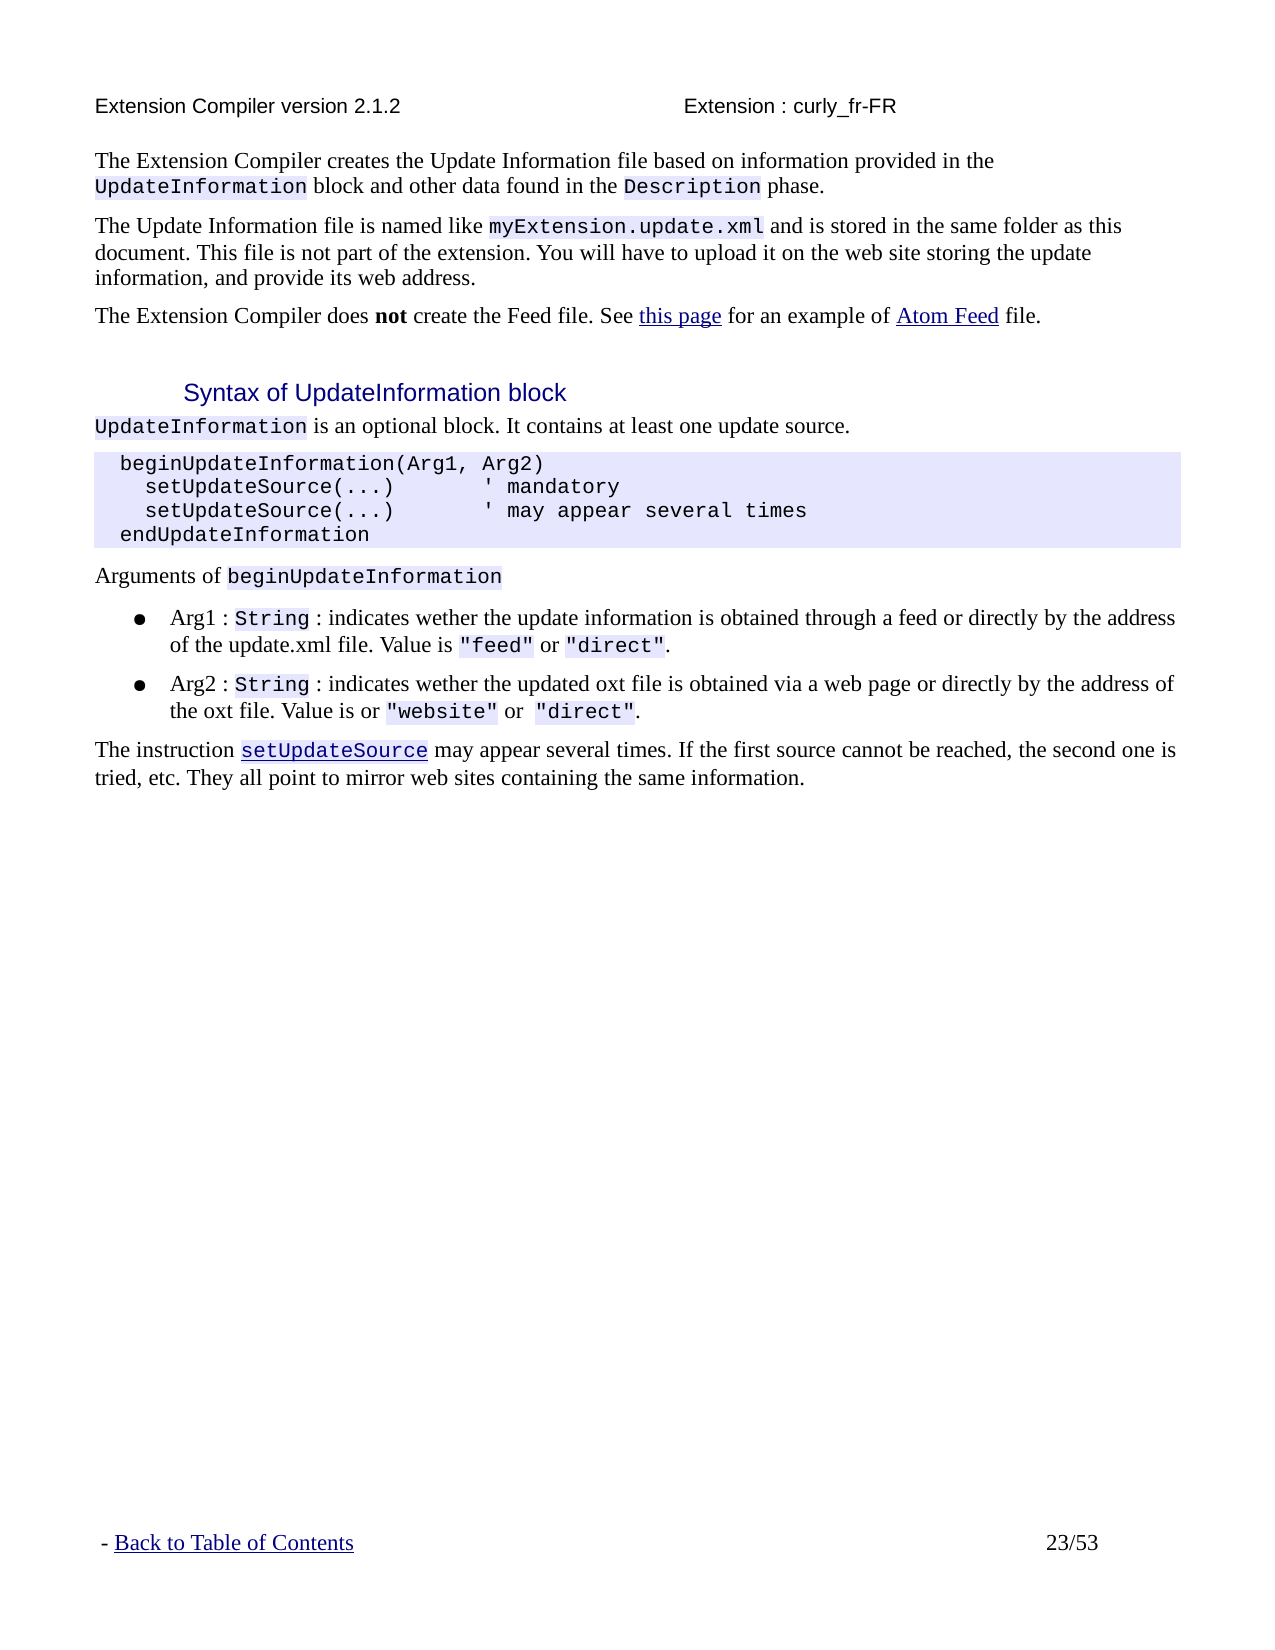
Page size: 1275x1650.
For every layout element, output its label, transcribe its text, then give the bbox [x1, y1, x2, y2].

text The Extension Compiler does not create the Feed file. See this page for an example of Atom Feed file. [94, 303, 1181, 328]
text setUpdateSource(...) ' may appear several times [94, 500, 1181, 524]
text The Update Information file is named like myExtension.update.xml and is stored in the same folder as this document. This file is not part of the extension. You will have to upload it on the web site storing the update information, and provide its web address. [94, 212, 1181, 291]
text UpdateInformation is an optional block. It contains at least one update source. [94, 413, 1181, 440]
text endUpdateInformation [94, 524, 1181, 548]
list Arg2 : String : indicates wether the updated oxt file is obtained via a web page or directly by the address of the oxt file. Value is or "website" or "direct". [132, 671, 1181, 725]
text setUpdateSource(...) ' mandatory [94, 476, 1181, 500]
text beginUpdateInformation(Arg1, Arg2) [94, 452, 1181, 476]
text Arguments of beginUpdateInformation [94, 563, 1181, 590]
text The instruction setUpdateSource may appear several times. If the first source cannot be reached, the second one is tried, etc. They all point to mirror web sites containing the same information. [94, 737, 1181, 790]
text The Extension Compiler creates the Update Information file based on information provided in the UpdateInformation block and other data found in the Description phase. [94, 147, 1181, 200]
list Arg1 : String : indicates wether the update information is obtained through a feed or directly by the address of the update.xml file. Value is "feed" or "direct". [132, 604, 1181, 658]
subtitle Syntax of UpdateInformation block [183, 379, 1181, 407]
